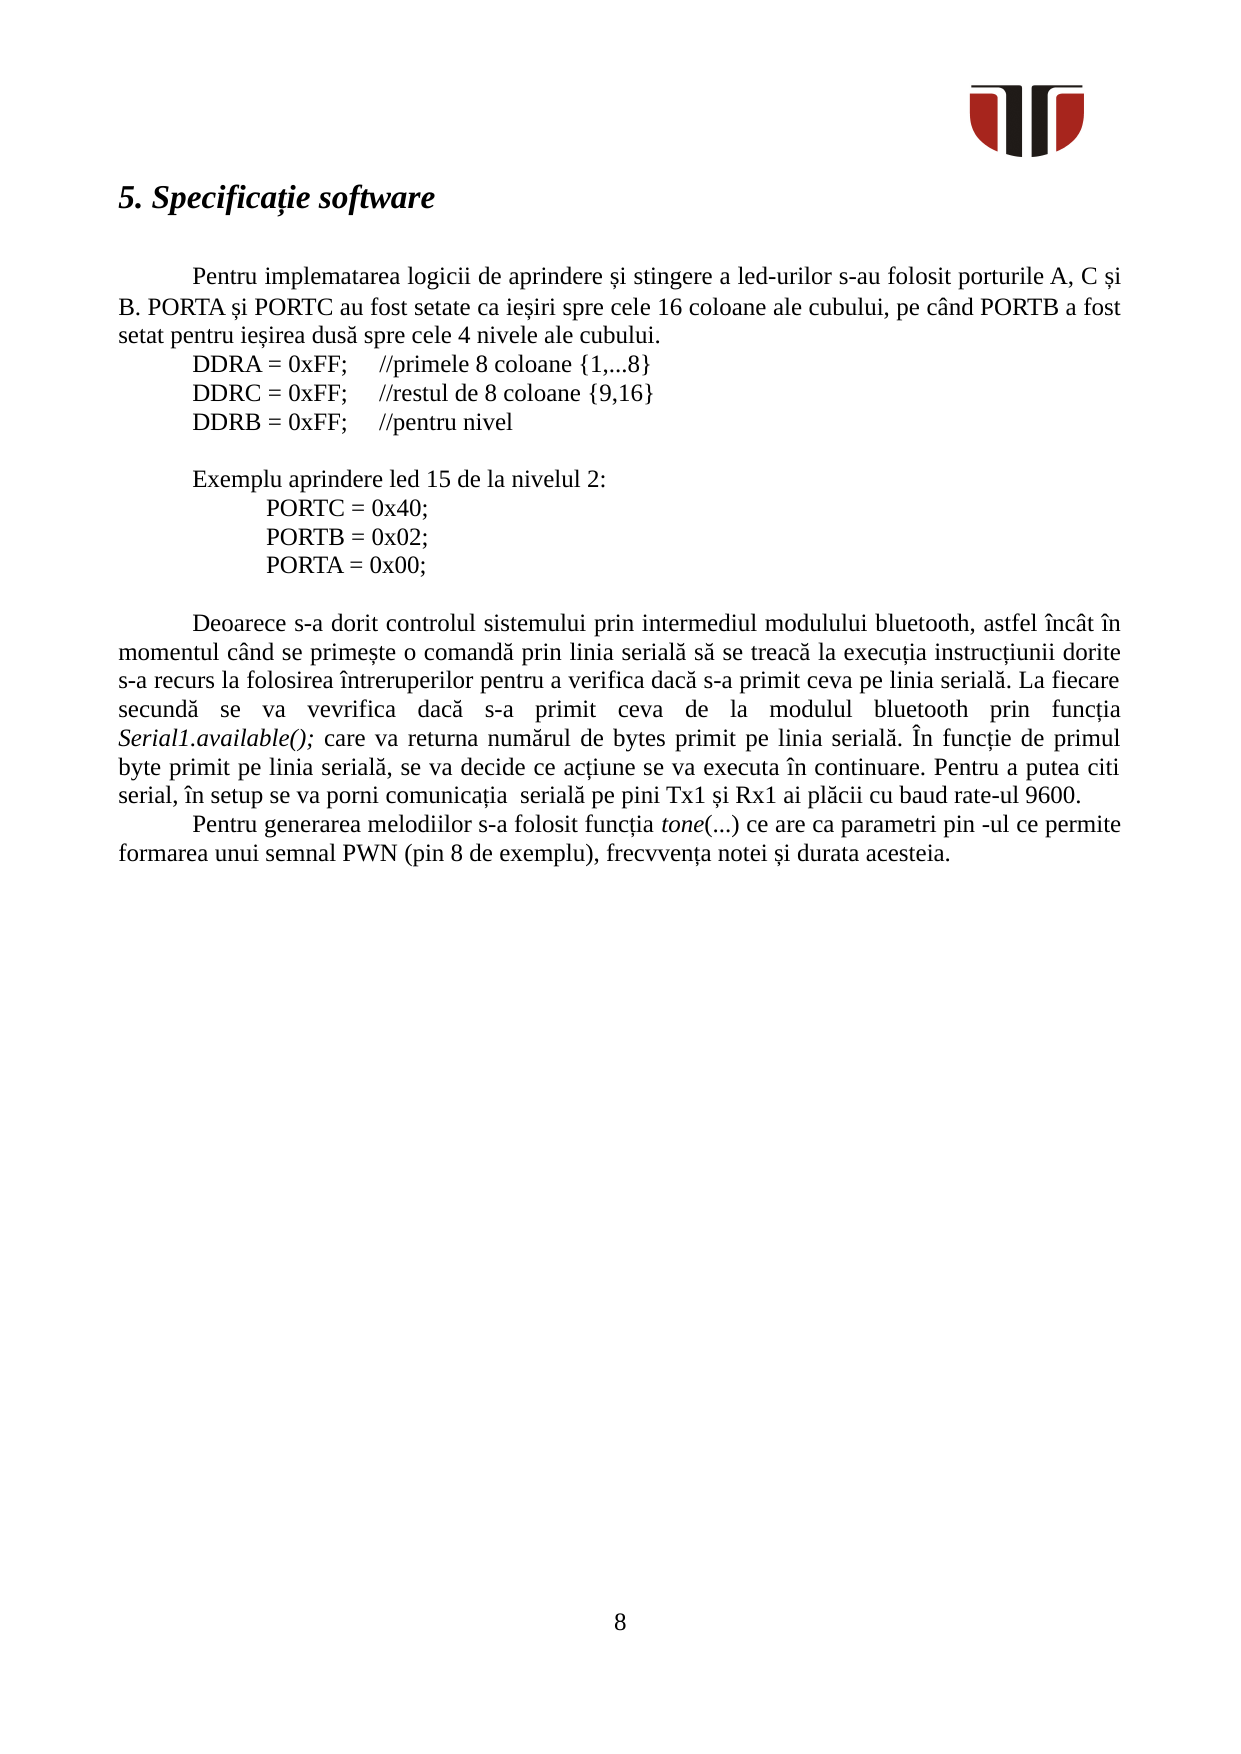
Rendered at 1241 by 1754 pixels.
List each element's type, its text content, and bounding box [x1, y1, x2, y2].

text Pentru implematarea logicii de aprindere și stingere a led-urilor s-au folosit porturile A, C și B. PORTA și PORTC au fost setate ca ieșiri spre cele 16 coloane ale cubului, pe când PORTB a fost setat pentru ieșirea dusă spre cele 4 nivele ale cubului. [118, 253, 1122, 349]
text Deoarece s-a dorit controlul sistemului prin intermediul modulului bluetooth, astfel încât în momentul când se primește o comandă prin linia serială să se treacă la execuția instrucțiunii dorite s-a recurs la folosirea întreruperilor pentru a verifica dacă s-a primit ceva pe linia serială. La fiecare secundă se va vevrifica dacă s-a primit ceva de la modulul bluetooth prin funcția Serial1.available(); care va returna numărul de bytes primit pe linia serială. În funcție de primul byte primit pe linia serială, se va decide ce acțiune se va executa în continuare. Pentru a putea citi serial, în setup se va porni comunicația serială pe pini Tx1 și Rx1 ai plăcii cu baud rate-ul 9600. [118, 608, 1122, 809]
text DDRC = 0xFF; //restul de 8 coloane {9,16} [118, 378, 1122, 407]
text DDRB = 0xFF; //pentru nivel [118, 407, 1122, 436]
text DDRA = 0xFF; //primele 8 coloane {1,...8} [118, 349, 1122, 378]
text Pentru generarea melodiilor s-a folosit funcția tone(...) ce are ca parametri pin -ul ce permite formarea unui semnal PWN (pin 8 de exemplu), frecvvența notei și durata acesteia. [118, 809, 1122, 867]
text Exemplu aprindere led 15 de la nivelul 2: [118, 464, 1122, 493]
text PORTB = 0x02; [118, 522, 1122, 551]
text PORTC = 0x40; [118, 493, 1122, 522]
subtitle 5. Specificație software [118, 177, 1122, 215]
text PORTA = 0x00; [118, 551, 1122, 579]
